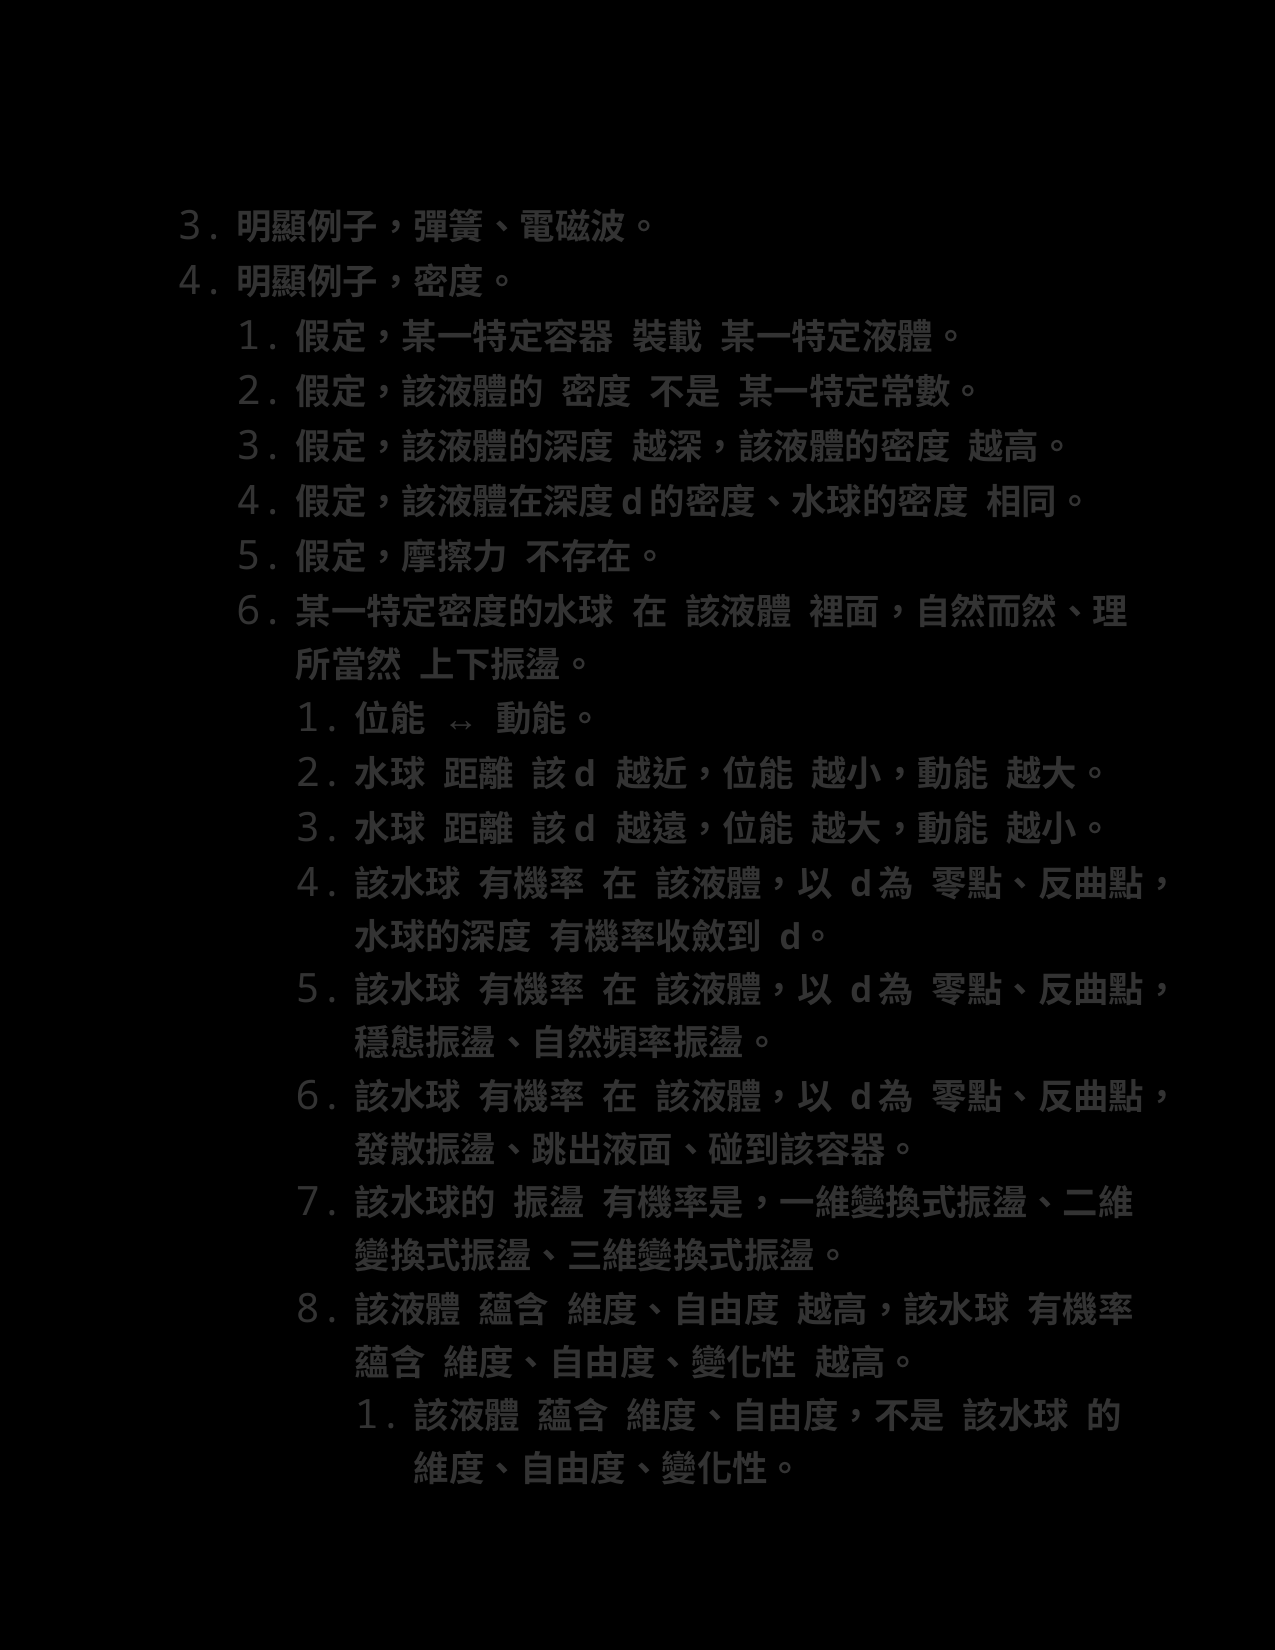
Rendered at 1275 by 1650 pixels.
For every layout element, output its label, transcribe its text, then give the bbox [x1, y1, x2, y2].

list 水球 距離 該d 越近，位能 越小，動能 越大。 [295, 743, 1157, 798]
list 假定，該液體的 密度 不是 某一特定常數。 [236, 361, 1157, 416]
list 該水球 有機率 在 該液體，以 d為 零點、反曲點，發散振盪、跳出液面、碰到該容器。 [295, 1066, 1157, 1172]
list 該液體 蘊含 維度、自由度 越高，該水球 有機率蘊含 維度、自由度、變化性 越高。 [295, 1279, 1157, 1385]
list 該水球 有機率 在 該液體，以 d為 零點、反曲點，水球的深度 有機率收斂到 d。 [295, 853, 1157, 960]
list 水球 距離 該d 越遠，位能 越大，動能 越小。 [295, 798, 1157, 853]
list 假定，某一特定容器 裝載 某一特定液體。 [236, 306, 1157, 361]
list 某一特定密度的水球 在 該液體 裡面，自然而然、理所當然 上下振盪。 [236, 582, 1157, 688]
list 位能 ↔ 動能。 [295, 688, 1157, 743]
list 假定，該液體的深度 越深，該液體的密度 越高。 [236, 416, 1157, 471]
list 假定，摩擦力 不存在。 [236, 526, 1157, 582]
list 該液體 蘊含 維度、自由度，不是 該水球 的 維度、自由度、變化性。 [354, 1385, 1157, 1491]
list 明顯例子，密度。 [177, 251, 1157, 306]
list 該水球的 振盪 有機率是，一維變換式振盪、二維變換式振盪、三維變換式振盪。 [295, 1172, 1157, 1279]
list 明顯例子，彈簧、電磁波。 [177, 196, 1157, 251]
list 假定，該液體在深度d的密度、水球的密度 相同。 [236, 471, 1157, 526]
list 該水球 有機率 在 該液體，以 d為 零點、反曲點，穩態振盪、自然頻率振盪。 [295, 960, 1157, 1066]
